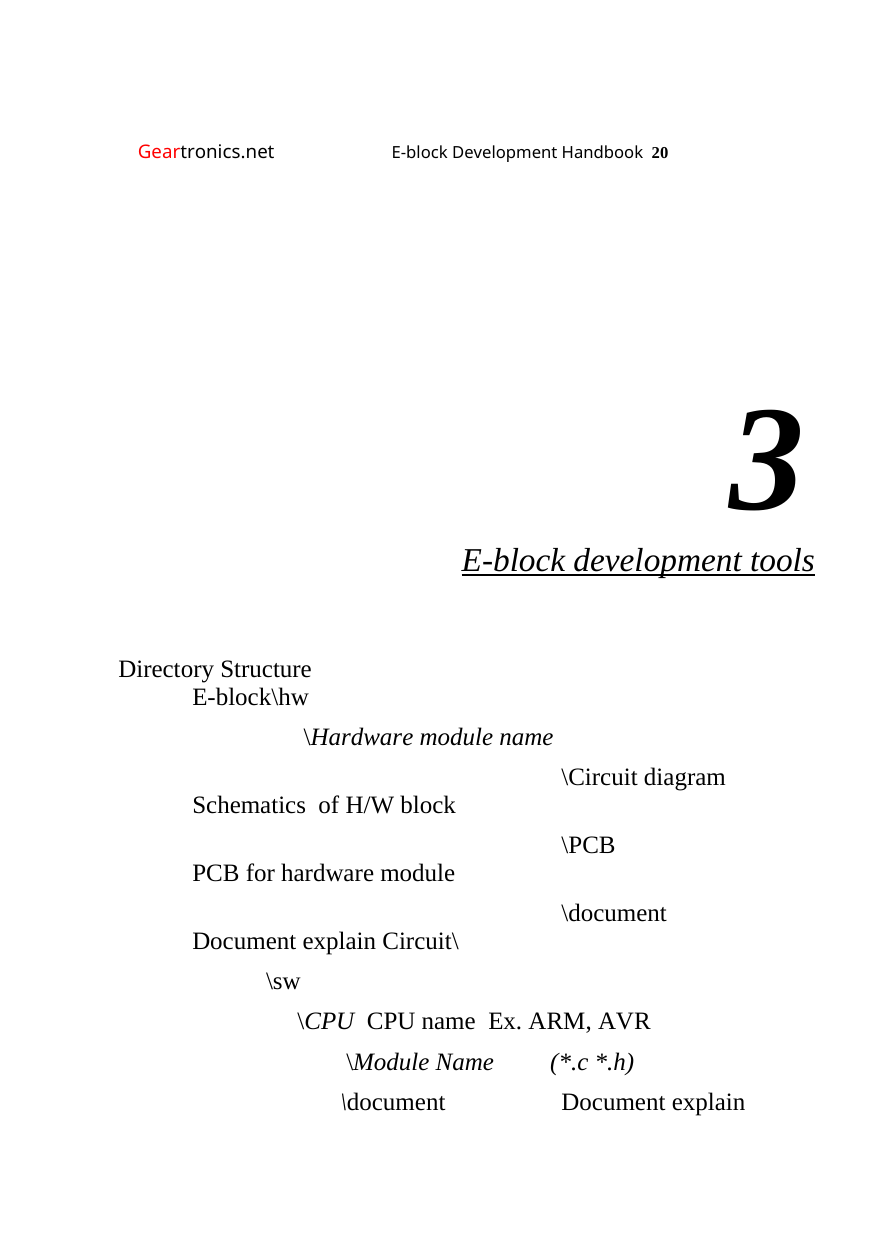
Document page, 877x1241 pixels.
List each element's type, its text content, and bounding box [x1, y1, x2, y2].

text Directory Structure [118, 655, 818, 683]
text 3 [118, 376, 818, 542]
text \Module Name (*.c *.h) [118, 1048, 818, 1075]
text E-block\hw [118, 683, 818, 711]
text \CPU CPU name Ex. ARM, AVR [118, 1007, 818, 1035]
text \Hardware module name [118, 723, 818, 751]
text \sw [118, 967, 818, 995]
text \Circuit diagram Schematics of H/W block [118, 763, 818, 819]
title E-block development tools [118, 542, 818, 579]
text \PCB PCB for hardware module [118, 831, 818, 887]
text \document Document explain [118, 1088, 818, 1116]
text \document Document explain Circuit\ [118, 899, 818, 955]
